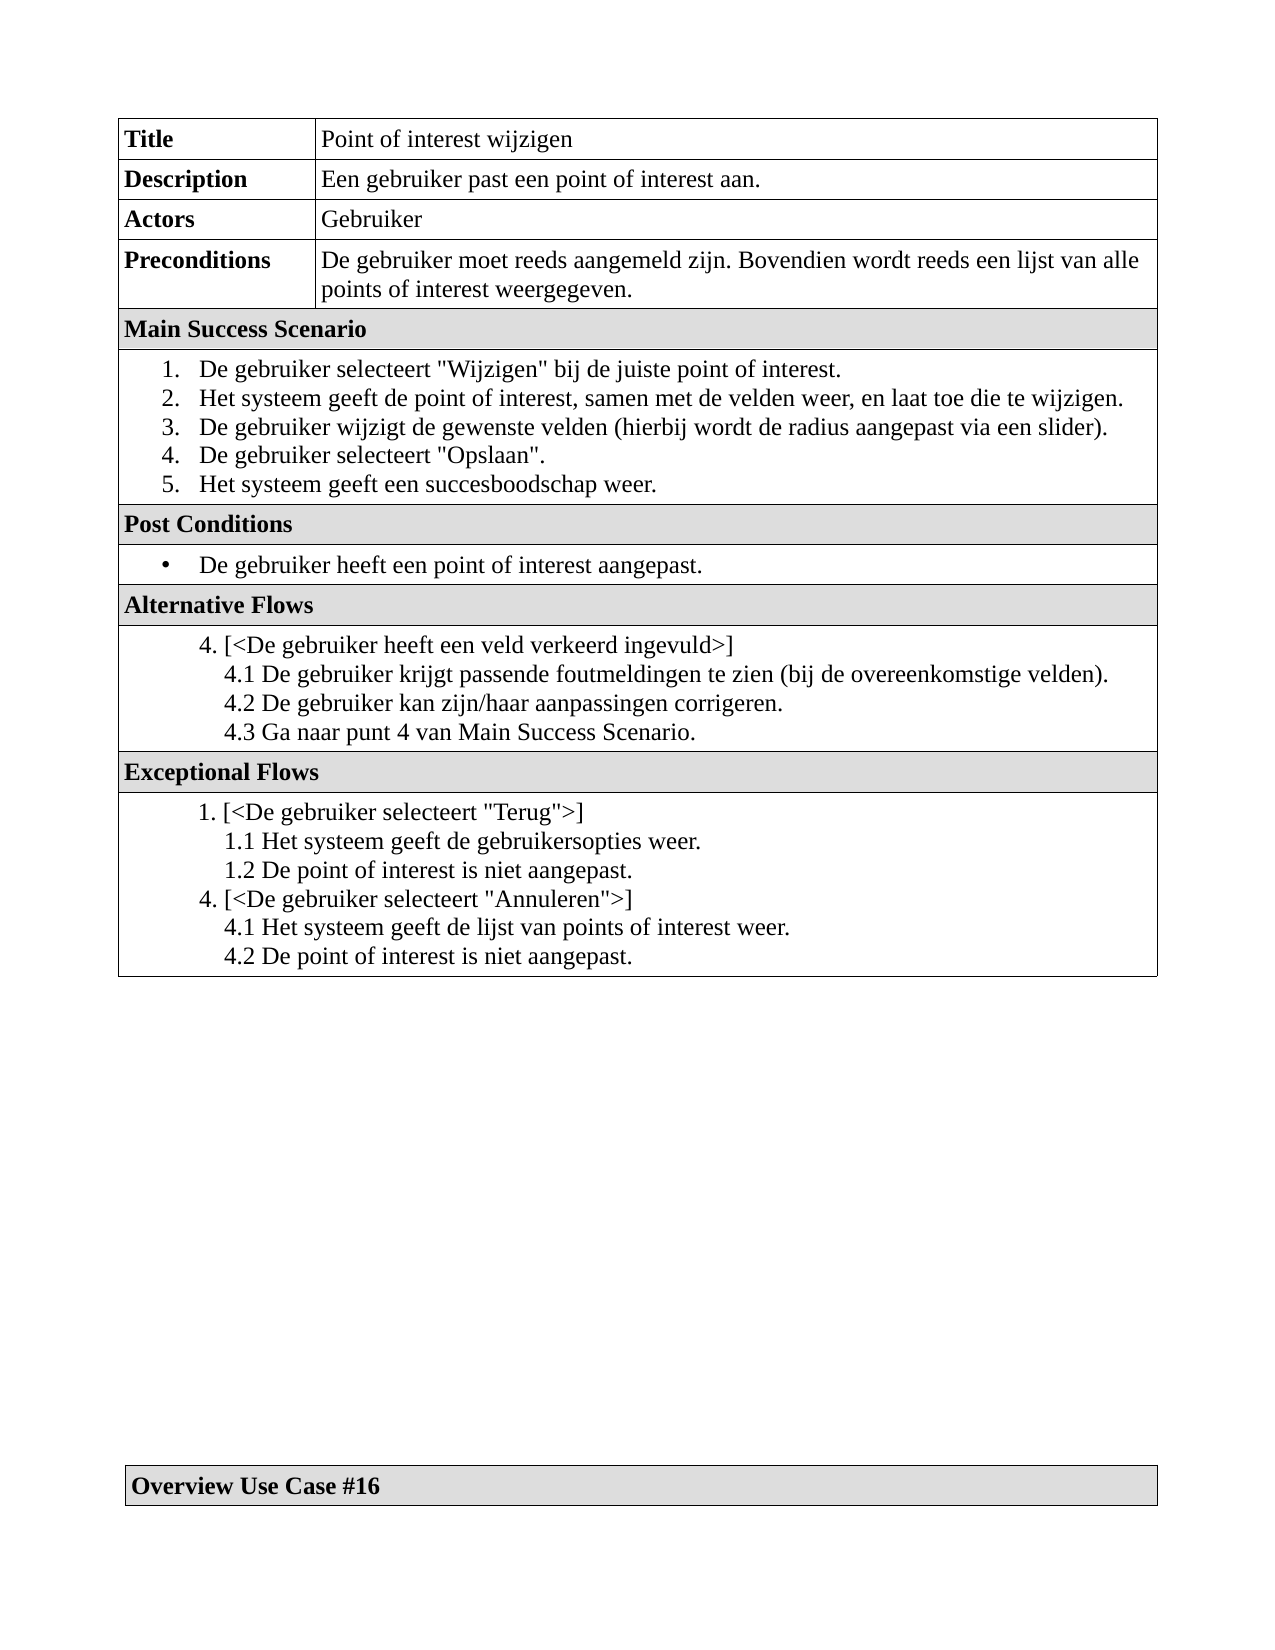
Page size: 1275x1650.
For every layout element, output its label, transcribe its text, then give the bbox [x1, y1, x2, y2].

table_cell Main Success Scenario [119, 309, 1157, 348]
table_cell 4. [<De gebruiker heeft een veld verkeerd ingevuld>] 4.1 De gebruiker krijgt passende foutmeldingen te zien (bij de overeenkomstige velden). 4.2 De gebruiker kan zijn/haar aanpassingen corrigeren. 4.3 Ga naar punt 4 van Main Success Scenario. [119, 626, 1157, 751]
table_cell 1. [<De gebruiker selecteert "Terug">] 1.1 Het systeem geeft de gebruikersopties weer. 1.2 De point of interest is niet aangepast. 4. [<De gebruiker selecteert "Annuleren">] 4.1 Het systeem geeft de lijst van points of interest weer. 4.2 De point of interest is niet aangepast. [119, 793, 1157, 976]
table_cell Point of interest wijzigen [316, 119, 1157, 158]
table_cell Alternative Flows [119, 585, 1157, 625]
table_cell Een gebruiker past een point of interest aan. [316, 160, 1157, 199]
table_header Overview Use Case #16 [126, 1466, 1157, 1505]
table_cell Preconditions [119, 240, 315, 308]
table_cell De gebruiker selecteert "Wijzigen" bij de juiste point of interest. Het systeem geeft de point of interest, samen met de velden weer, en laat toe die te wijzigen. De gebruiker wijzigt de gewenste velden (hierbij wordt de radius aangepast via een slider). De gebruiker selecteert "Opslaan". Het systeem geeft een succesboodschap weer. [119, 350, 1157, 504]
table_cell De gebruiker moet reeds aangemeld zijn. Bovendien wordt reeds een lijst van alle points of interest weergegeven. [316, 240, 1157, 308]
table_cell Exceptional Flows [119, 752, 1157, 792]
table_cell Title [119, 119, 315, 158]
table_cell Description [119, 160, 315, 199]
table_cell Gebruiker [316, 200, 1157, 239]
table_cell Post Conditions [119, 505, 1157, 544]
table_cell Actors [119, 200, 315, 239]
table_cell De gebruiker heeft een point of interest aangepast. [119, 545, 1157, 584]
